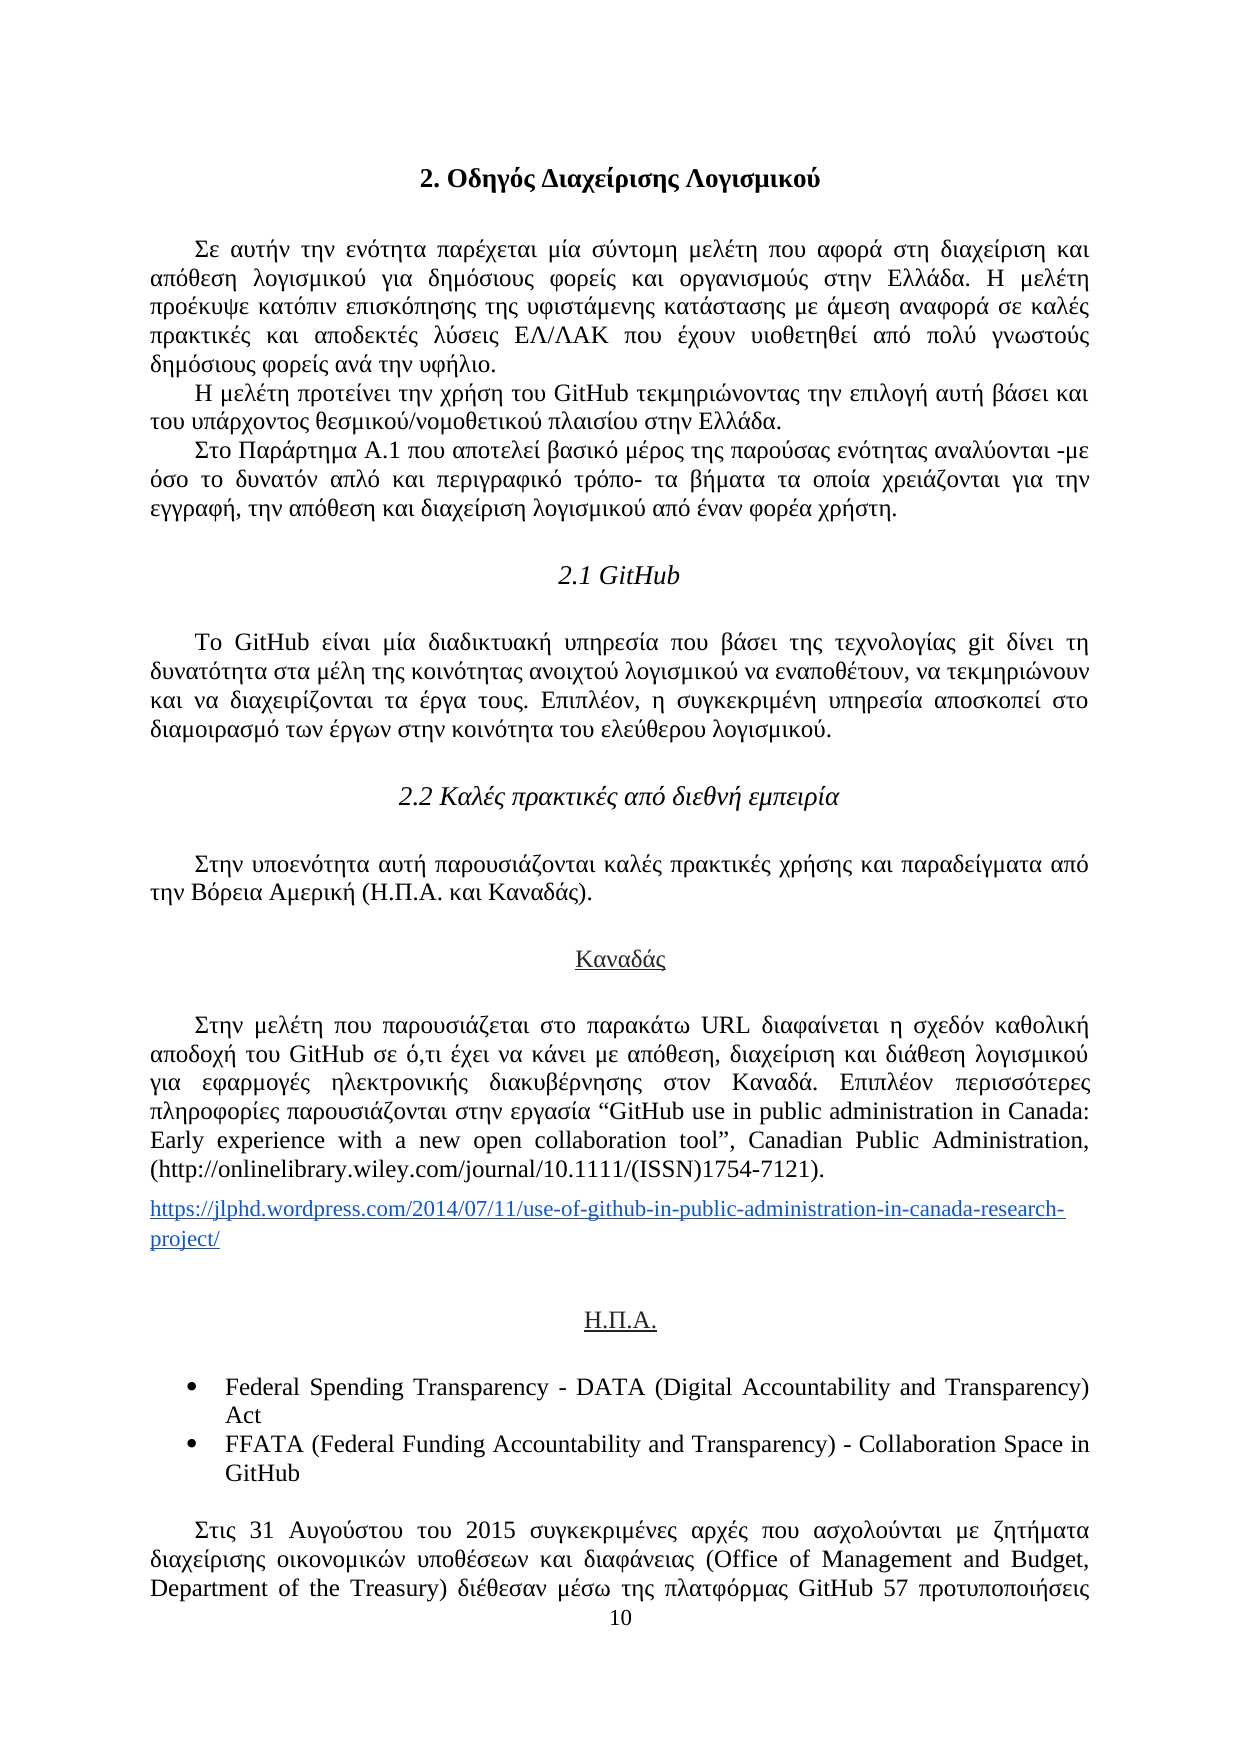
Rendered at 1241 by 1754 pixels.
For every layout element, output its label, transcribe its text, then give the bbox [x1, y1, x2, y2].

text Η μελέτη προτείνει την χρήση του GitHub τεκμηριώνοντας την επιλογή αυτή βάσει και του υπάρχοντος θεσμικού/νομοθετικού πλαισίου στην Ελλάδα. [150, 378, 1091, 435]
text Στις 31 Αυγούστου του 2015 συγκεκριμένες αρχές που ασχολούνται με ζητήματα διαχείρισης οικονομικών υποθέσεων και διαφάνειας (Office of Management and Budget, Department of the Treasury) διέθεσαν μέσω της πλατφόρμας GitHub 57 προτυποποιήσεις [150, 1515, 1091, 1602]
text Στην υποενότητα αυτή παρουσιάζονται καλές πρακτικές χρήσης και παραδείγματα από την Βόρεια Αμερική (Η.Π.Α. και Καναδάς). [150, 849, 1091, 906]
subtitle 2.2 Καλές πρακτικές από διεθνή εμπειρία [150, 780, 1091, 811]
subtitle Η.Π.Α. [150, 1305, 1091, 1334]
text https://jlphd.wordpress.com/2014/07/11/use-of-github-in-public-administration-in-canada-research-project/ [150, 1195, 1091, 1251]
list Federal Spending Transparency - DATA (Digital Accountability and Transparency) Act [187, 1372, 1091, 1429]
text Στην μελέτη που παρουσιάζεται στο παρακάτω URL διαφαίνεται η σχεδόν καθολική αποδοχή του GitHub σε ό,τι έχει να κάνει με απόθεση, διαχείριση και διάθεση λογισμικού για εφαρμογές ηλεκτρονικής διακυβέρνησης στον Καναδά. Επιπλέον περισσότερες πληροφορίες παρουσιάζονται στην εργασία “GitHub use in public administration in Canada: Early experience with a new open collaboration tool”, Canadian Public Administration, (http://onlinelibrary.wiley.com/journal/10.1111/(ISSN)1754-7121). [150, 1010, 1091, 1182]
text Σε αυτήν την ενότητα παρέχεται μία σύντομη μελέτη που αφορά στη διαχείριση και απόθεση λογισμικού για δημόσιους φορείς και οργανισμούς στην Ελλάδα. Η μελέτη προέκυψε κατόπιν επισκόπησης της υφιστάμενης κατάστασης με άμεση αναφορά σε καλές πρακτικές και αποδεκτές λύσεις ΕΛ/ΛΑΚ που έχουν υιοθετηθεί από πολύ γνωστούς δημόσιους φορείς ανά την υφήλιο. [150, 234, 1091, 378]
text Στο Παράρτημα Α.1 που αποτελεί βασικό μέρος της παρούσας ενότητας αναλύονται -με όσο το δυνατόν απλό και περιγραφικό τρόπο- τα βήματα τα οποία χρειάζονται για την εγγραφή, την απόθεση και διαχείριση λογισμικού από έναν φορέα χρήστη. [150, 435, 1091, 521]
subtitle Καναδάς [150, 944, 1091, 972]
text Το GitHub είναι μία διαδικτυακή υπηρεσία που βάσει της τεχνολογίας git δίνει τη δυνατότητα στα μέλη της κοινότητας ανοιχτού λογισμικού να εναποθέτουν, να τεκμηριώνουν και να διαχειρίζονται τα έργα τους. Επιπλέον, η συγκεκριμένη υπηρεσία αποσκοπεί στο διαμοιρασμό των έργων στην κοινότητα του ελεύθερου λογισμικού. [150, 627, 1091, 742]
subtitle 2.1 GitHub [150, 559, 1091, 590]
subtitle 2. Οδηγός Διαχείρισης Λογισμικού [150, 162, 1091, 193]
list FFATA (Federal Funding Accountability and Transparency) - Collaboration Space in GitHub [187, 1429, 1091, 1487]
